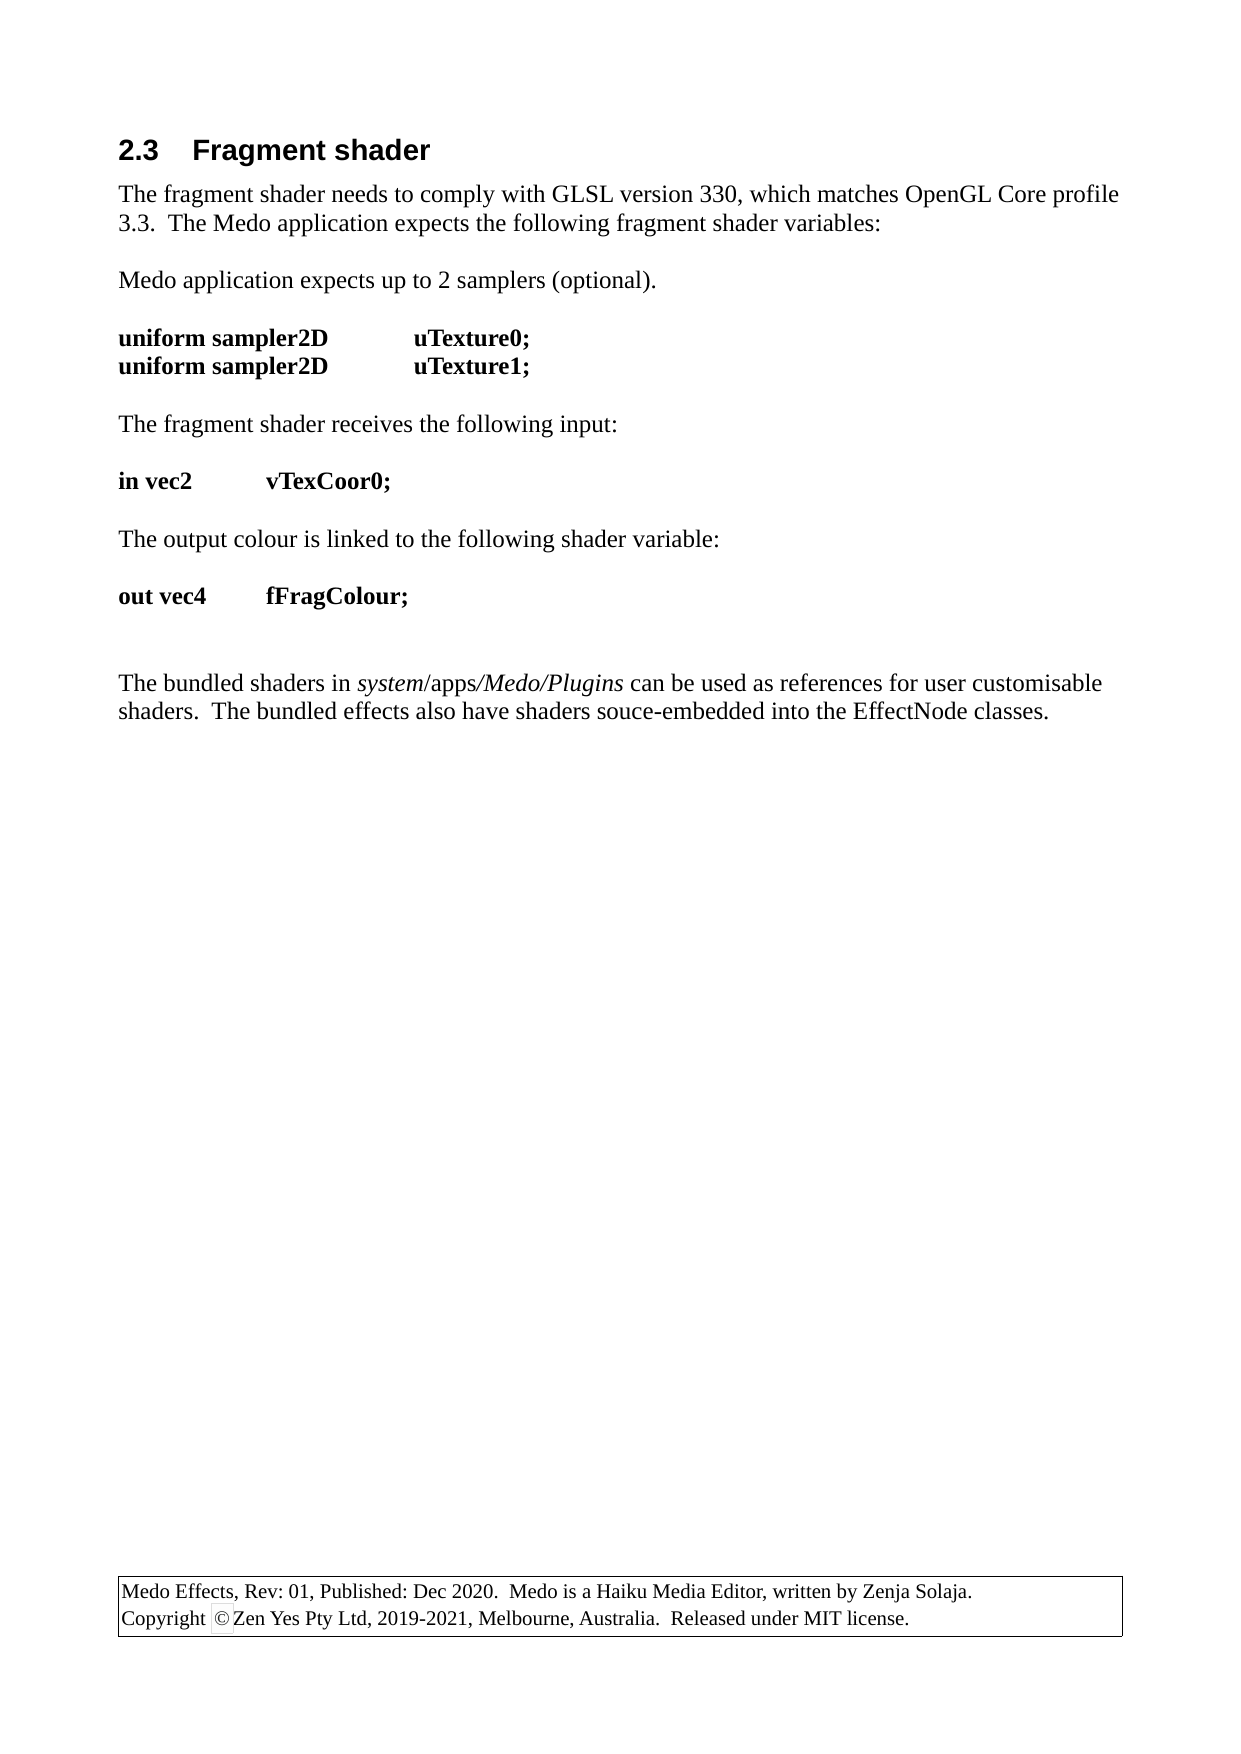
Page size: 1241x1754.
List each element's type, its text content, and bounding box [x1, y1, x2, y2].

text The bundled shaders in system/apps/Medo/Plugins can be used as references for user customisable shaders. The bundled effects also have shaders souce-embedded into the EffectNode classes. [118, 668, 1122, 725]
text uniform sampler2D uTexture1; [118, 351, 1122, 380]
text out vec4 fFragColour; [118, 581, 1122, 610]
text The fragment shader receives the following input: [118, 409, 1122, 438]
text uniform sampler2D uTexture0; [118, 323, 1122, 351]
text Medo application expects up to 2 samplers (optional). [118, 265, 1122, 294]
text The output colour is linked to the following shader variable: [118, 524, 1122, 553]
text in vec2 vTexCoor0; [118, 466, 1122, 495]
subtitle 2.3 Fragment shader [118, 133, 1122, 166]
text The fragment shader needs to comply with GLSL version 330, which matches OpenGL Core profile 3.3. The Medo application expects the following fragment shader variables: [118, 179, 1122, 236]
